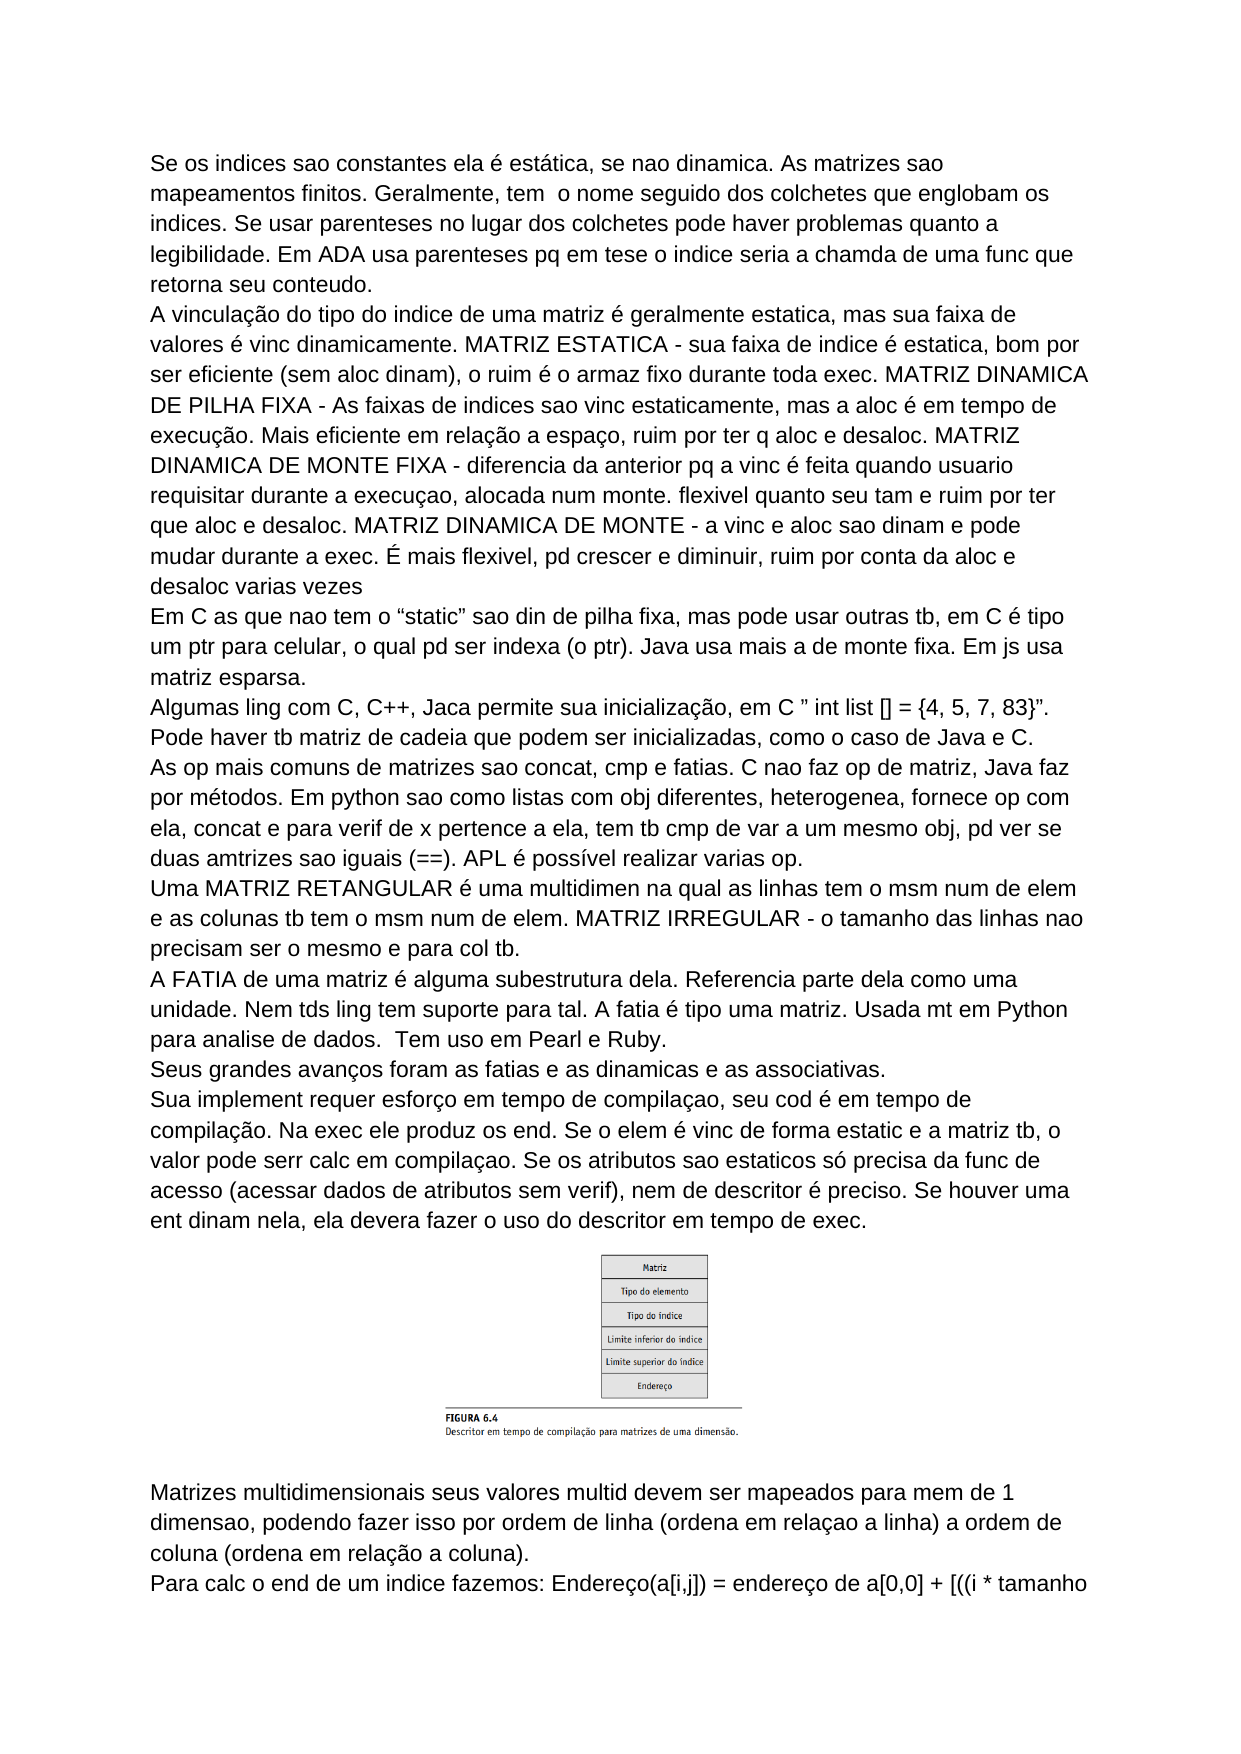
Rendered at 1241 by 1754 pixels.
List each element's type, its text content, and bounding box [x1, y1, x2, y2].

text As op mais comuns de matrizes sao concat, cmp e fatias. C nao faz op de matriz, Java faz por métodos. Em python sao como listas com obj diferentes, heterogenea, fornece op com ela, concat e para verif de x pertence a ela, tem tb cmp de var a um mesmo obj, pd ver se duas amtrizes sao iguais (==). APL é possível realizar varias op. [150, 754, 1090, 871]
text Algumas ling com C, C++, Jaca permite sua inicialização, em C ” int list [] = {4, 5, 7, 83}”. Pode haver tb matriz de cadeia que podem ser inicializadas, como o caso de Java e C. [150, 694, 1090, 750]
text Em C as que nao tem o “static” sao din de pilha fixa, mas pode usar outras tb, em C é tipo um ptr para celular, o qual pd ser indexa (o ptr). Java usa mais a de monte fixa. Em js usa matriz esparsa. [150, 603, 1090, 690]
text A FATIA de uma matriz é alguma subestrutura dela. Referencia parte dela como uma unidade. Nem tds ling tem suporte para tal. A fatia é tipo uma matriz. Usada mt em Python para analise de dados. Tem uso em Pearl e Ruby. [150, 966, 1090, 1052]
text Uma MATRIZ RETANGULAR é uma multidimen na qual as linhas tem o msm num de elem e as colunas tb tem o msm num de elem. MATRIZ IRREGULAR - o tamanho das linhas nao precisam ser o mesmo e para col tb. [150, 875, 1090, 962]
text A vinculação do tipo do indice de uma matriz é geralmente estatica, mas sua faixa de valores é vinc dinamicamente. MATRIZ ESTATICA - sua faixa de indice é estatica, bom por ser eficiente (sem aloc dinam), o ruim é o armaz fixo durante toda exec. MATRIZ DINAMICA DE PILHA FIXA - As faixas de indices sao vinc estaticamente, mas a aloc é em tempo de execução. Mais eficiente em relação a espaço, ruim por ter q aloc e desaloc. MATRIZ DINAMICA DE MONTE FIXA - diferencia da anterior pq a vinc é feita quando usuario requisitar durante a execuçao, alocada num monte. flexivel quanto seu tam e ruim por ter que aloc e desaloc. MATRIZ DINAMICA DE MONTE - a vinc e aloc sao dinam e pode mudar durante a exec. É mais flexivel, pd crescer e diminuir, ruim por conta da aloc e desaloc varias vezes [150, 301, 1090, 599]
text Seus grandes avanços foram as fatias e as dinamicas e as associativas. [150, 1056, 1090, 1083]
text Sua implement requer esforço em tempo de compilaçao, seu cod é em tempo de compilação. Na exec ele produz os end. Se o elem é vinc de forma estatic e a matriz tb, o valor pode serr calc em compilaçao. Se os atributos sao estaticos só precisa da func de acesso (acessar dados de atributos sem verif), nem de descritor é preciso. Se houver uma ent dinam nela, ela devera fazer o uso do descritor em tempo de exec. [150, 1086, 1090, 1234]
text Para calc o end de um indice fazemos: Endereço(a[i,j]) = endereço de a[0,0] + [((i * tamanho [150, 1570, 1090, 1596]
text Se os indices sao constantes ela é estática, se nao dinamica. As matrizes sao mapeamentos finitos. Geralmente, tem o nome seguido dos colchetes que englobam os indices. Se usar parenteses no lugar dos colchetes pode haver problemas quanto a legibilidade. Em ADA usa parenteses pq em tese o indice seria a chamda de uma func que retorna seu conteudo. [150, 150, 1090, 297]
text Matrizes multidimensionais seus valores multid devem ser mapeados para mem de 1 dimensao, podendo fazer isso por ordem de linha (ordena em relaçao a linha) a ordem de coluna (ordena em relação a coluna). [150, 1479, 1090, 1566]
picture [445, 1241, 743, 1441]
